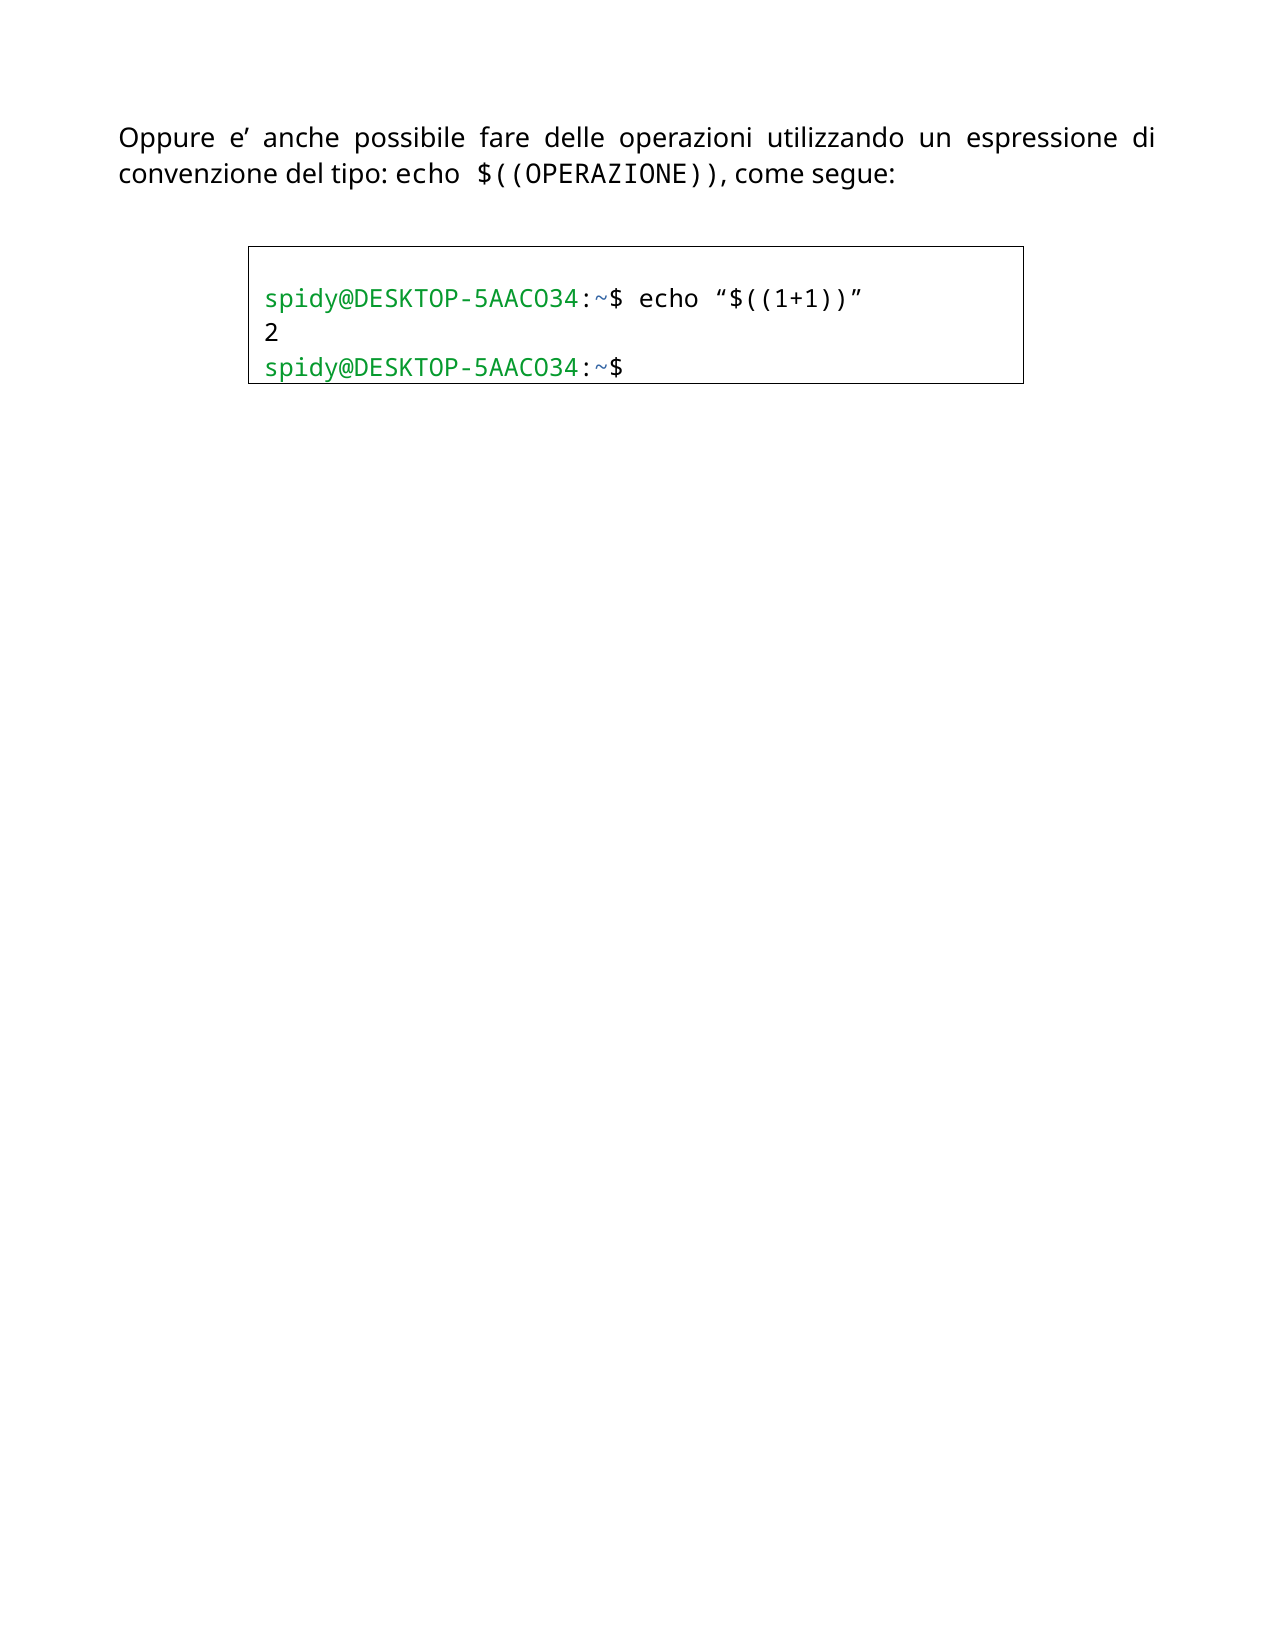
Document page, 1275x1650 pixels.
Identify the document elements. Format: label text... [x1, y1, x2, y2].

text Oppure e’ anche possibile fare delle operazioni utilizzando un espressione di convenzione del tipo: echo $((OPERAZIONE)), come segue: [118, 118, 1157, 192]
